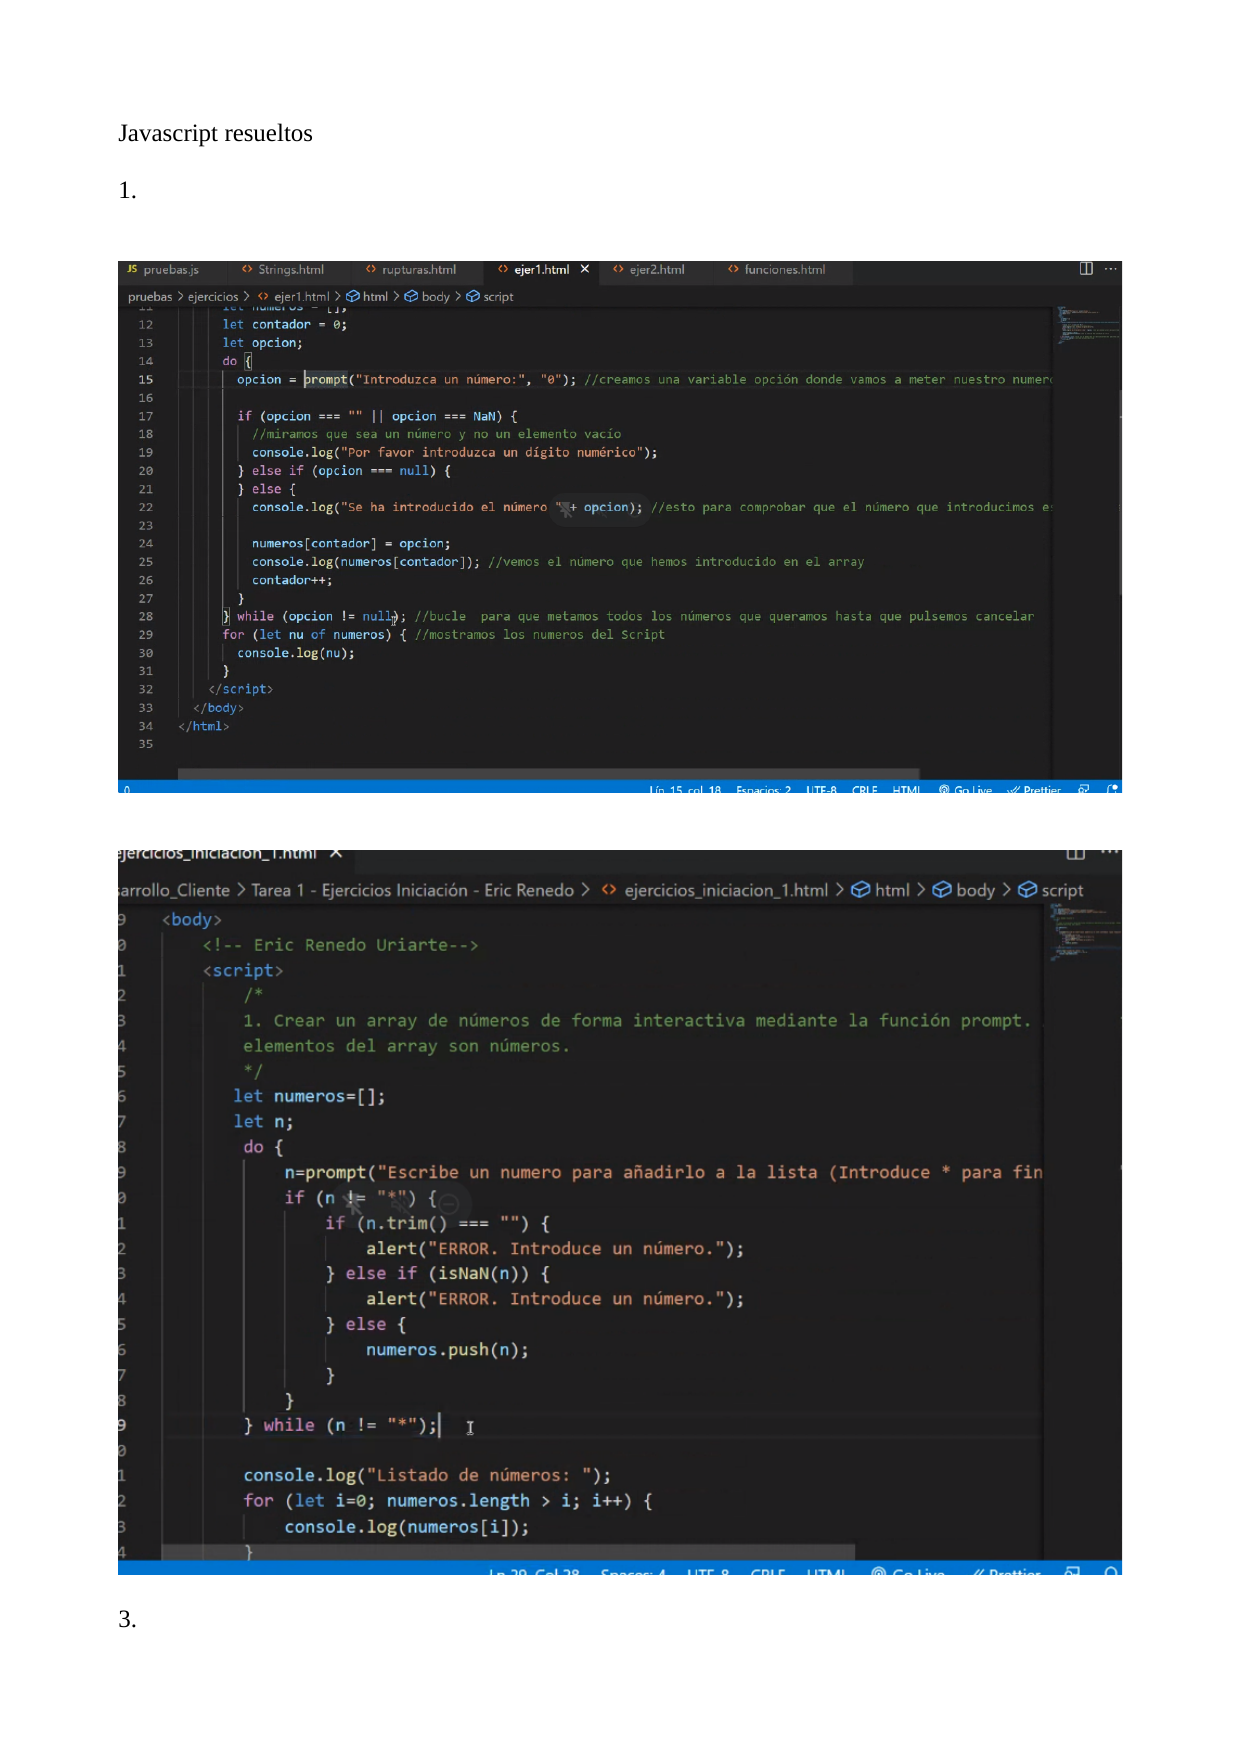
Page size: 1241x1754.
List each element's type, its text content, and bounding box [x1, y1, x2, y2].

text Javascript resueltos [118, 118, 1122, 147]
picture [118, 850, 1123, 1575]
text 3. [118, 1604, 1122, 1632]
text 1. [118, 176, 1122, 204]
picture [118, 261, 1123, 793]
